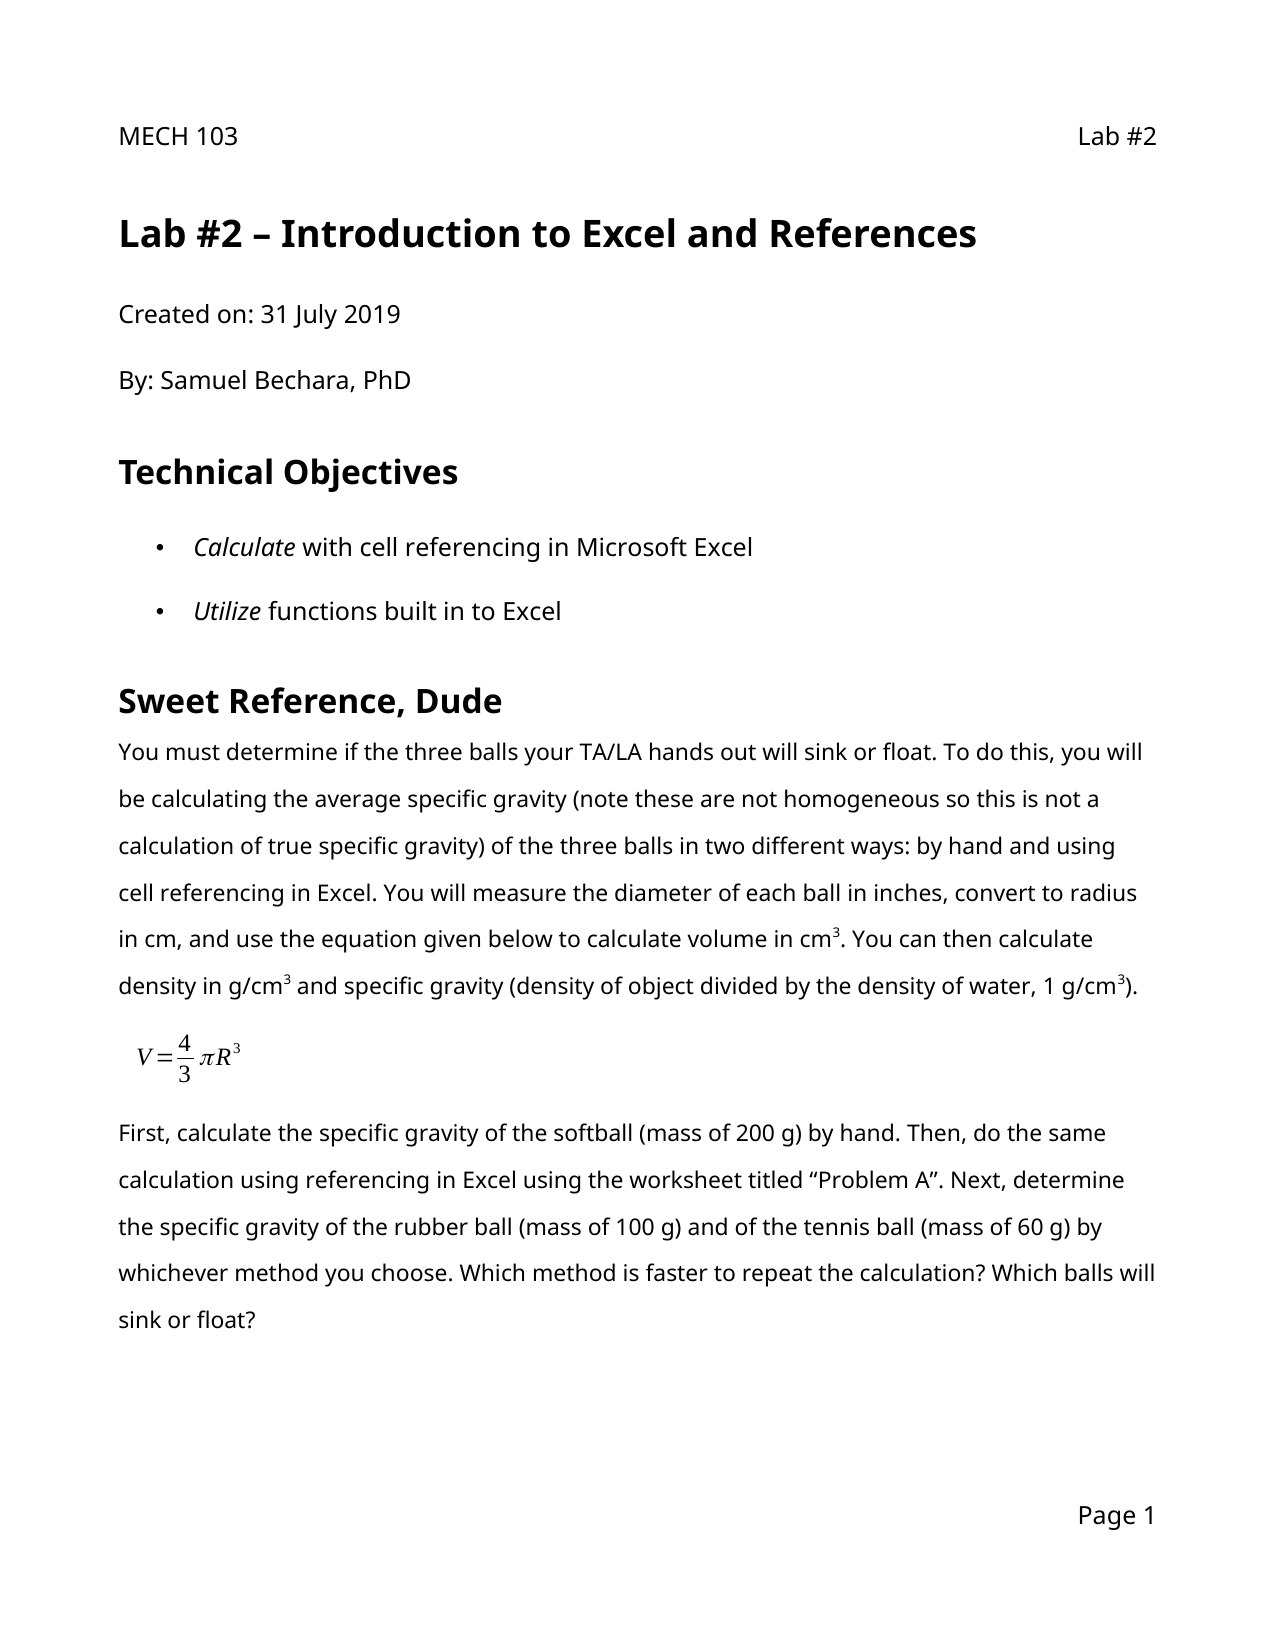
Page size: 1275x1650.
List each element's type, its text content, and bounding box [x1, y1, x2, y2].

text First, calculate the specific gravity of the softball (mass of 200 g) by hand. Then, do the same calculation using referencing in Excel using the worksheet titled “Problem A”. Next, determine the specific gravity of the rubber ball (mass of 100 g) and of the tennis ball (mass of 60 g) by whichever method you choose. Which method is faster to repeat the calculation? Which balls will sink or float? [118, 1117, 1157, 1336]
text By: Samuel Bechara, PhD [118, 362, 1157, 396]
subtitle Lab #2 – Introduction to Excel and References [118, 207, 1157, 258]
text Created on: 31 July 2019 [118, 297, 1157, 331]
list Utilize functions built in to Excel [156, 593, 1157, 627]
subtitle Sweet Reference, Dude [118, 678, 1157, 723]
list Calculate with cell referencing in Microsoft Excel [156, 530, 1157, 564]
text You must determine if the three balls your TA/LA hands out will sink or float. To do this, you will be calculating the average specific gravity (note these are not homogeneous so this is not a calculation of true specific gravity) of the three balls in two different ways: by hand and using cell referencing in Excel. You will measure the diameter of each ball in inches, convert to radius in cm, and use the equation given below to calculate volume in cm3. You can then calculate density in g/cm3 and specific gravity (density of object divided by the density of water, 1 g/cm3). [118, 736, 1157, 1002]
subtitle Technical Objectives [118, 449, 1157, 494]
